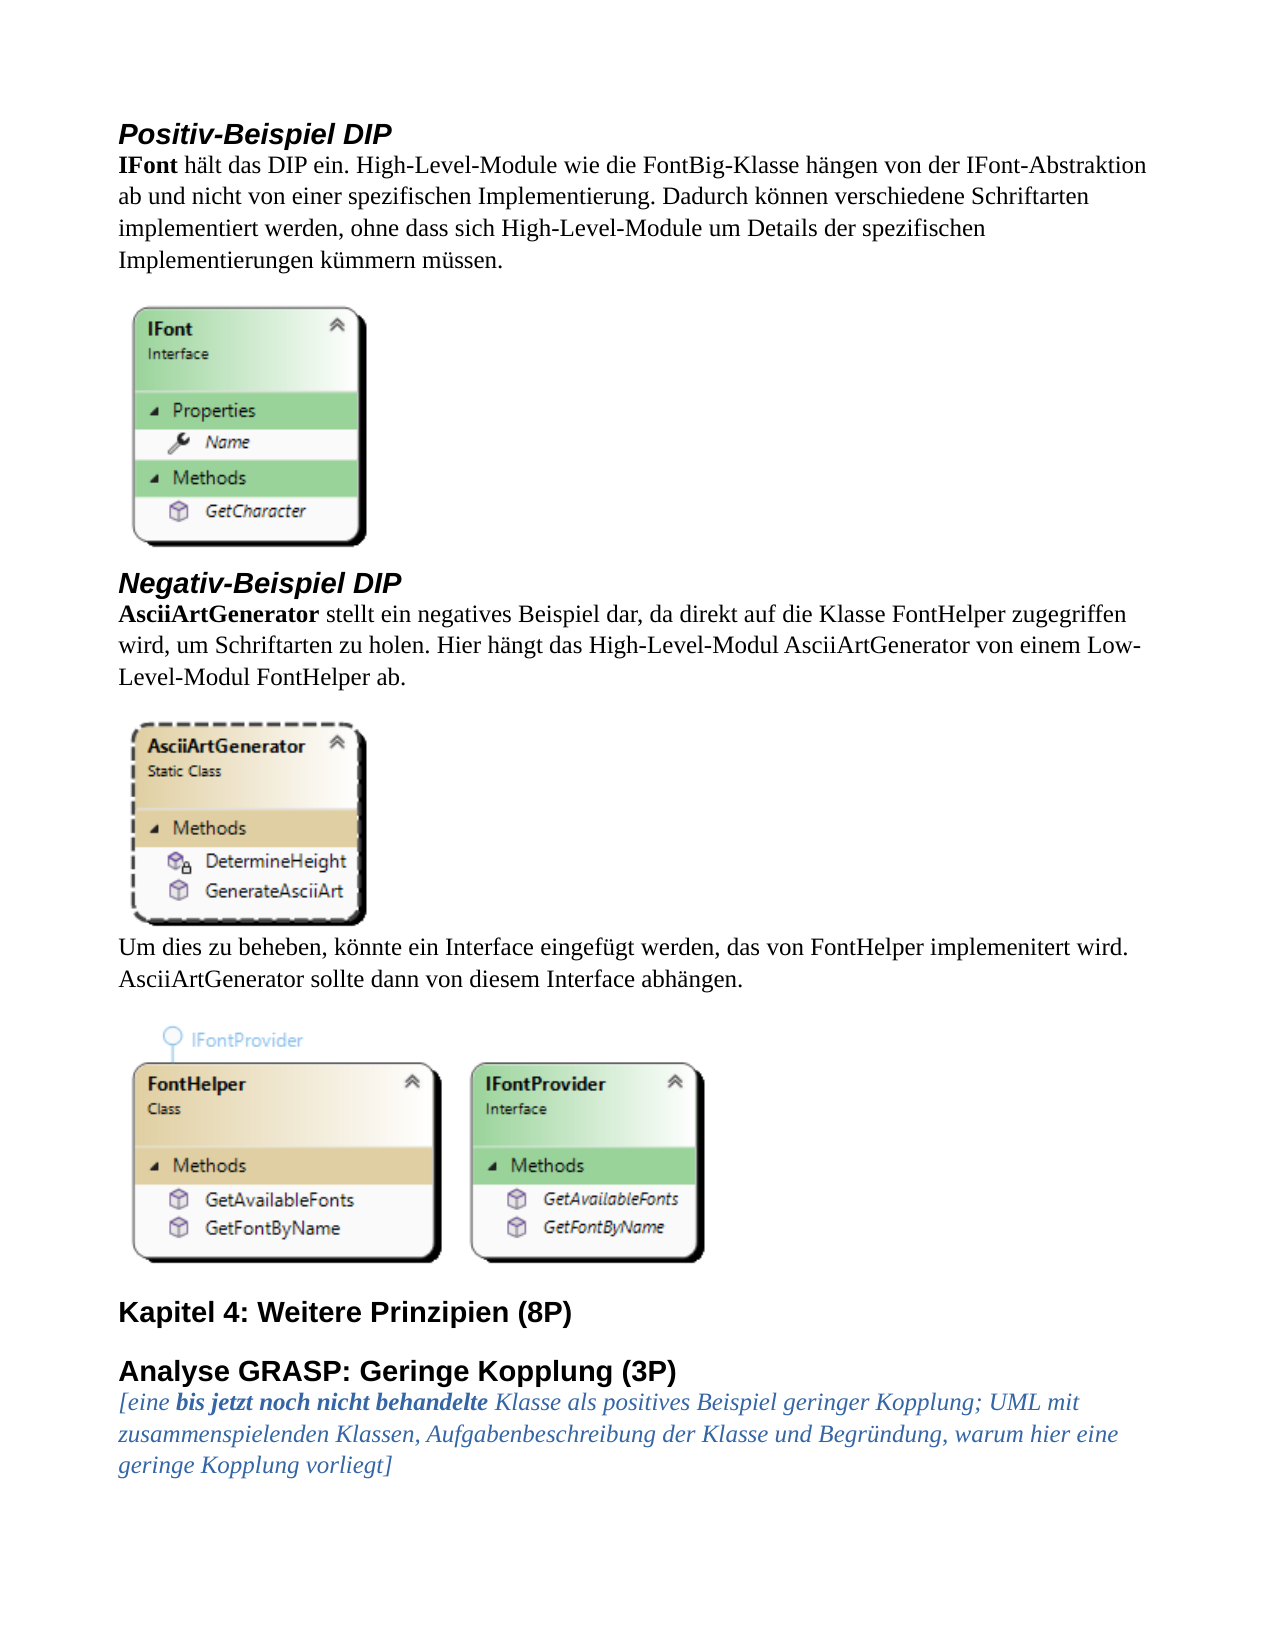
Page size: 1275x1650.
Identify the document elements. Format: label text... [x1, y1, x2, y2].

text [eine bis jetzt noch nicht behandelte Klasse als positives Beispiel geringer Kopplung; UML mit zusammenspielenden Klassen, Aufgabenbeschreibung der Klasse und Begründung, warum hier eine geringe Kopplung vorliegt] [118, 1388, 1157, 1479]
text Um dies zu beheben, könnte ein Interface eingefügt werden, das von FontHelper implemenitert wird. AsciiArtGenerator sollte dann von diesem Interface abhängen. [118, 933, 1157, 993]
picture [118, 292, 373, 555]
text Negativ-Beispiel DIP [118, 567, 1157, 600]
picture [118, 709, 373, 934]
text Kapitel 4: Weitere Prinzipien (8P) [118, 1296, 1157, 1328]
picture [118, 1011, 711, 1271]
text IFont hält das DIP ein. High-Level-Module wie die FontBig-Klasse hängen von der IFont-Abstraktion ab und nicht von einer spezifischen Implementierung. Dadurch können verschiedene Schriftarten implementiert werden, ohne dass sich High-Level-Module um Details der spezifischen Implementierungen kümmern müssen. [118, 151, 1157, 274]
text Positiv-Beispiel DIP [118, 118, 1157, 151]
text Analyse GRASP: Geringe Kopplung (3P) [118, 1355, 1157, 1388]
text AsciiArtGenerator stellt ein negatives Beispiel dar, da direkt auf die Klasse FontHelper zugegriffen wird, um Schriftarten zu holen. Hier hängt das High-Level-Modul AsciiArtGenerator von einem Low-Level-Modul FontHelper ab. [118, 600, 1157, 691]
